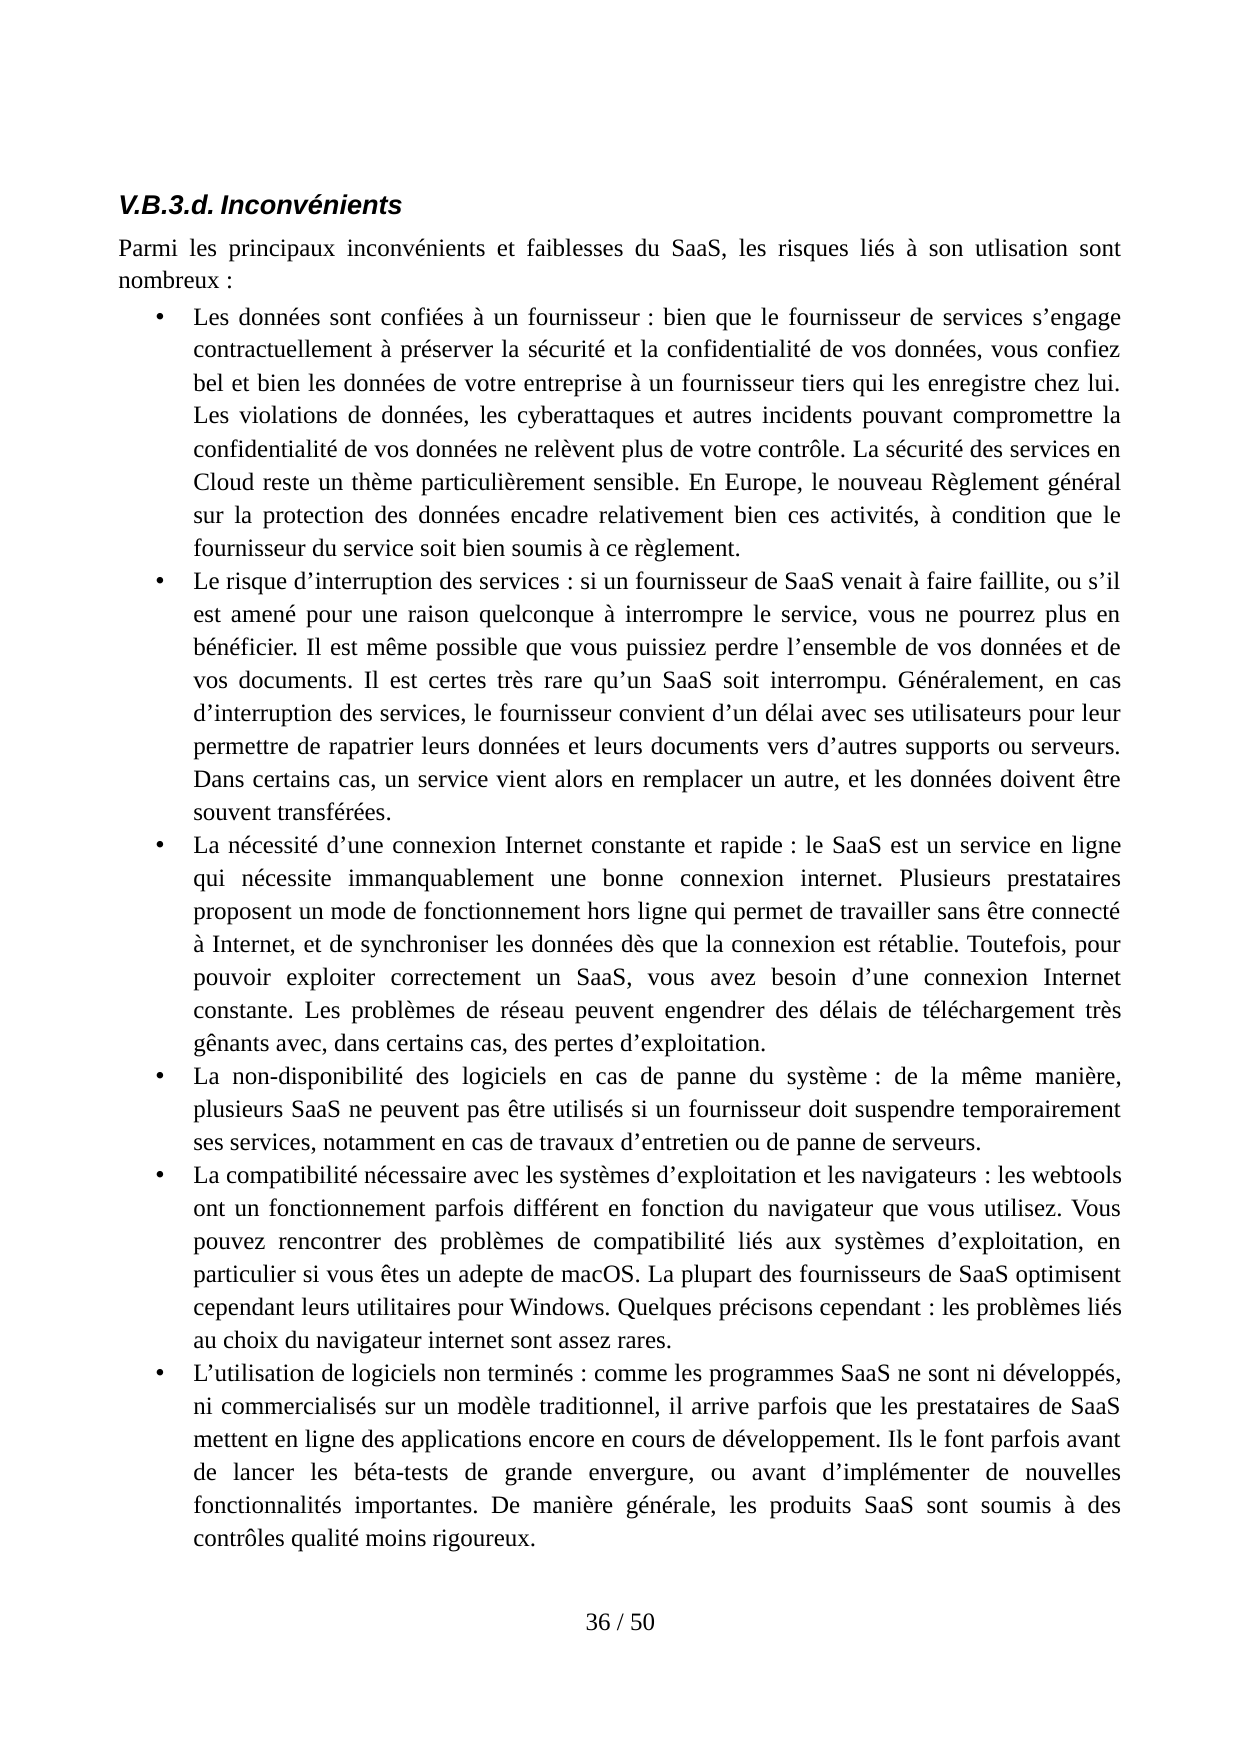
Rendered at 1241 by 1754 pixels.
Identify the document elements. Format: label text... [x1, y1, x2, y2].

list La nécessité d’une connexion Internet constante et rapide : le SaaS est un service en ligne qui nécessite immanquablement une bonne connexion internet. Plusieurs prestataires proposent un mode de fonctionnement hors ligne qui permet de travailler sans être connecté à Internet, et de synchroniser les données dès que la connexion est rétablie. Toutefois, pour pouvoir exploiter correctement un SaaS, vous avez besoin d’une connexion Internet constante. Les problèmes de réseau peuvent engendrer des délais de téléchargement très gênants avec, dans certains cas, des pertes d’exploitation. [156, 830, 1122, 1057]
list Les données sont confiées à un fournisseur : bien que le fournisseur de services s’engage contractuellement à préserver la sécurité et la confidentialité de vos données, vous confiez bel et bien les données de votre entreprise à un fournisseur tiers qui les enregistre chez lui. Les violations de données, les cyberattaques et autres incidents pouvant compromettre la confidentialité de vos données ne relèvent plus de votre contrôle. La sécurité des services en Cloud reste un thème particulièrement sensible. En Europe, le nouveau Règlement général sur la protection des données encadre relativement bien ces activités, à condition que le fournisseur du service soit bien soumis à ce règlement. [156, 302, 1122, 561]
list La non-disponibilité des logiciels en cas de panne du système : de la même manière, plusieurs SaaS ne peuvent pas être utilisés si un fournisseur doit suspendre temporairement ses services, notamment en cas de travaux d’entretien ou de panne de serveurs. [156, 1061, 1122, 1156]
list La compatibilité nécessaire avec les systèmes d’exploitation et les navigateurs : les webtools ont un fonctionnement parfois différent en fonction du navigateur que vous utilisez. Vous pouvez rencontrer des problèmes de compatibilité liés aux systèmes d’exploitation, en particulier si vous êtes un adepte de macOS. La plupart des fournisseurs de SaaS optimisent cependant leurs utilitaires pour Windows. Quelques précisons cependant : les problèmes liés au choix du navigateur internet sont assez rares. [156, 1160, 1122, 1354]
subtitle Inconvénients [118, 189, 1122, 220]
text Parmi les principaux inconvénients et faiblesses du SaaS, les risques liés à son utlisation sont nombreux : [118, 233, 1122, 294]
list Le risque d’interruption des services : si un fournisseur de SaaS venait à faire faillite, ou s’il est amené pour une raison quelconque à interrompre le service, vous ne pourrez plus en bénéficier. Il est même possible que vous puissiez perdre l’ensemble de vos données et de vos documents. Il est certes très rare qu’un SaaS soit interrompu. Généralement, en cas d’interruption des services, le fournisseur convient d’un délai avec ses utilisateurs pour leur permettre de rapatrier leurs données et leurs documents vers d’autres supports ou serveurs. Dans certains cas, un service vient alors en remplacer un autre, et les données doivent être souvent transférées. [156, 566, 1122, 826]
list L’utilisation de logiciels non terminés : comme les programmes SaaS ne sont ni développés, ni commercialisés sur un modèle traditionnel, il arrive parfois que les prestataires de SaaS mettent en ligne des applications encore en cours de développement. Ils le font parfois avant de lancer les béta-tests de grande envergure, ou avant d’implémenter de nouvelles fonctionnalités importantes. De manière générale, les produits SaaS sont soumis à des contrôles qualité moins rigoureux. [156, 1358, 1122, 1552]
